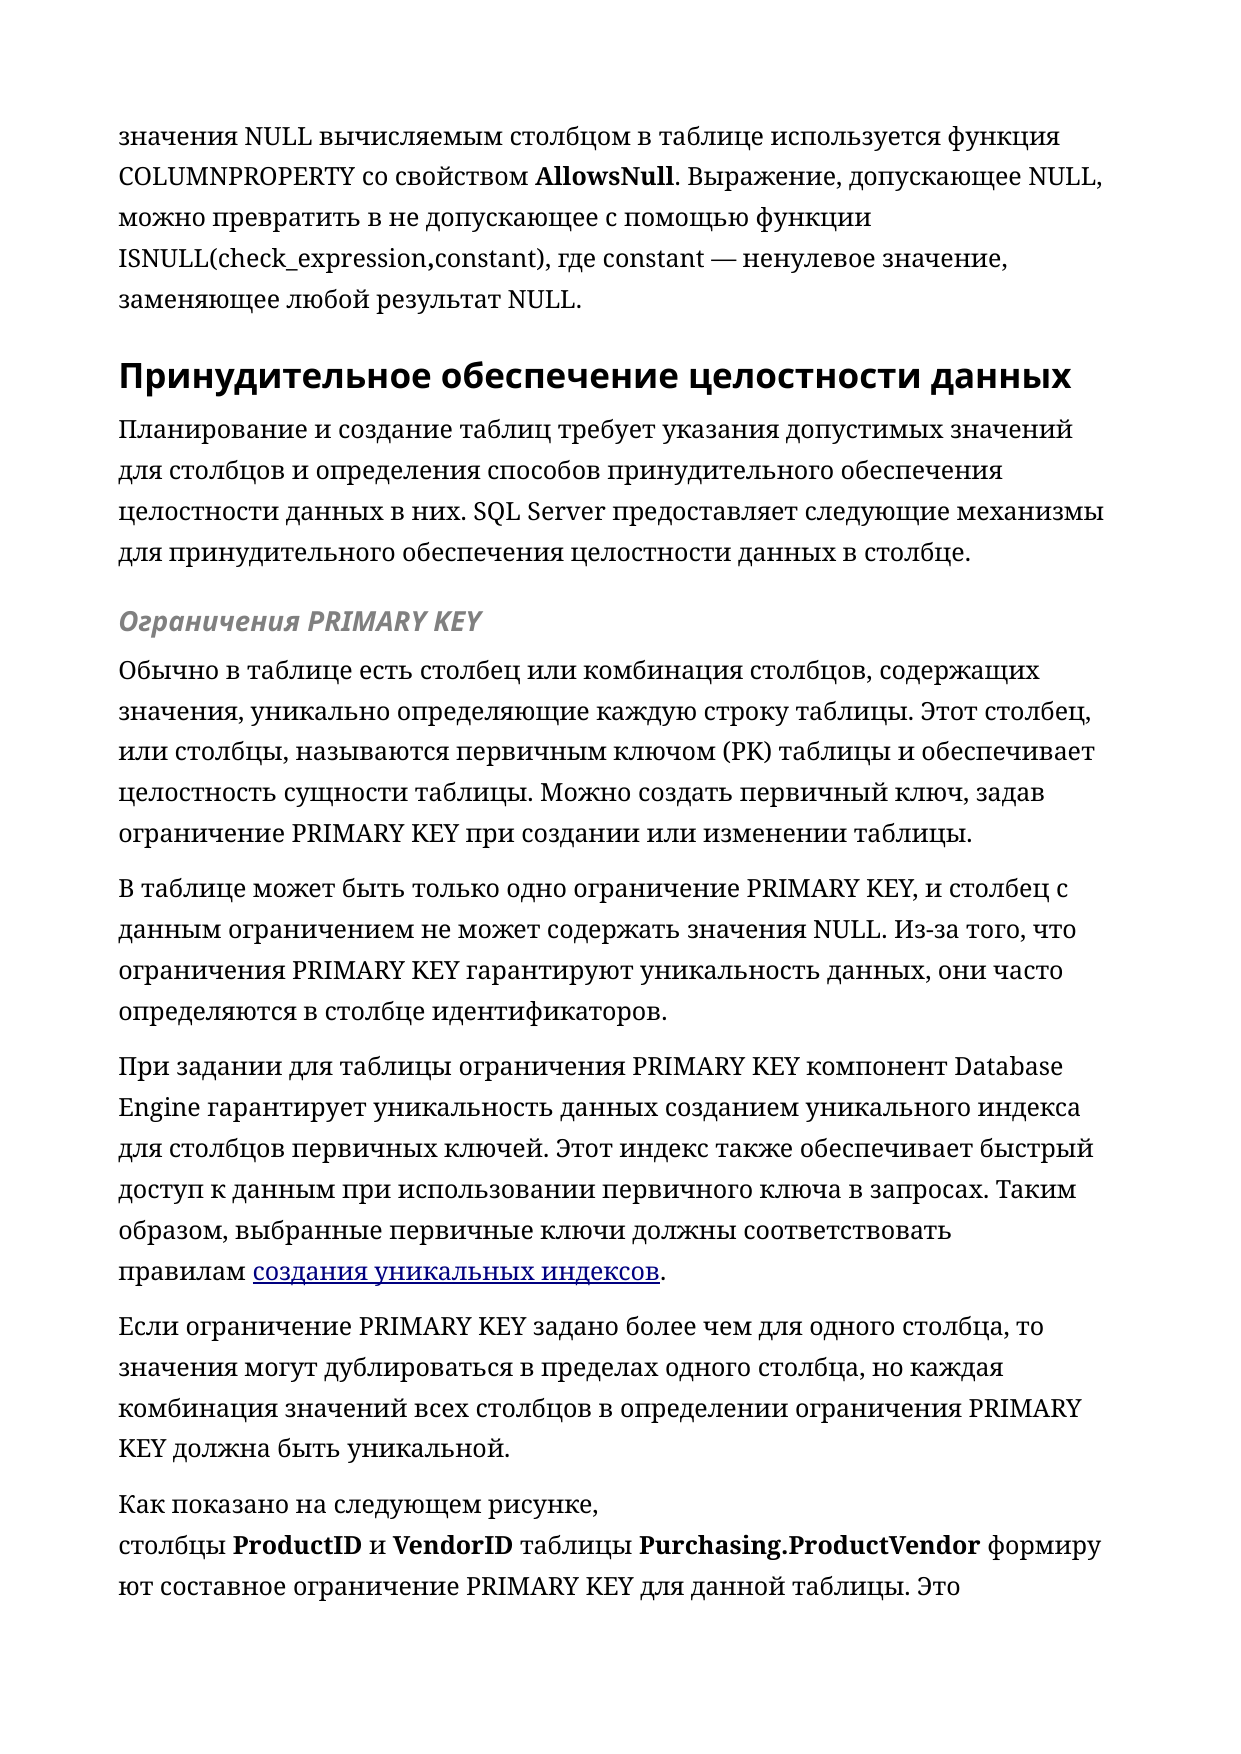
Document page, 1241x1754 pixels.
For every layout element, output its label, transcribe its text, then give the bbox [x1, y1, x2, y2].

text Как показано на следующем рисунке, столбцы ProductID и VendorID таблицы Purchasing.ProductVendor формируют составное ограничение PRIMARY KEY для данной таблицы. Это [118, 1486, 1122, 1602]
text При задании для таблицы ограничения PRIMARY KEY компонент Database Engine гарантирует уникальность данных созданием уникального индекса для столбцов первичных ключей. Этот индекс также обеспечивает быстрый доступ к данным при использовании первичного ключа в запросах. Таким образом, выбранные первичные ключи должны соответствовать правилам создания уникальных индексов. [118, 1049, 1122, 1287]
text значения NULL вычисляемым столбцом в таблице используется функция COLUMNPROPERTY со свойством AllowsNull. Выражение, допускающее NULL, можно превратить в не допускающее с помощью функции ISNULL(check_expression,constant), где constant — ненулевое значение, заменяющее любой результат NULL. [118, 118, 1122, 316]
subtitle Ограничения PRIMARY KEY [118, 602, 1122, 640]
text Обычно в таблице есть столбец или комбинация столбцов, содержащих значения, уникально определяющие каждую строку таблицы. Этот столбец, или столбцы, называются первичным ключом (PK) таблицы и обеспечивает целостность сущности таблицы. Можно создать первичный ключ, задав ограничение PRIMARY KEY при создании или изменении таблицы. [118, 652, 1122, 850]
text В таблице может быть только одно ограничение PRIMARY KEY, и столбец с данным ограничением не может содержать значения NULL. Из-за того, что ограничения PRIMARY KEY гарантируют уникальность данных, они часто определяются в столбце идентификаторов. [118, 871, 1122, 1028]
subtitle Принудительное обеспечение целостности данных [118, 351, 1122, 399]
text Если ограничение PRIMARY KEY задано более чем для одного столбца, то значения могут дублироваться в пределах одного столбца, но каждая комбинация значений всех столбцов в определении ограничения PRIMARY KEY должна быть уникальной. [118, 1308, 1122, 1465]
text Планирование и создание таблиц требует указания допустимых значений для столбцов и определения способов принудительного обеспечения целостности данных в них. SQL Server предоставляет следующие механизмы для принудительного обеспечения целостности данных в столбце. [118, 412, 1122, 568]
